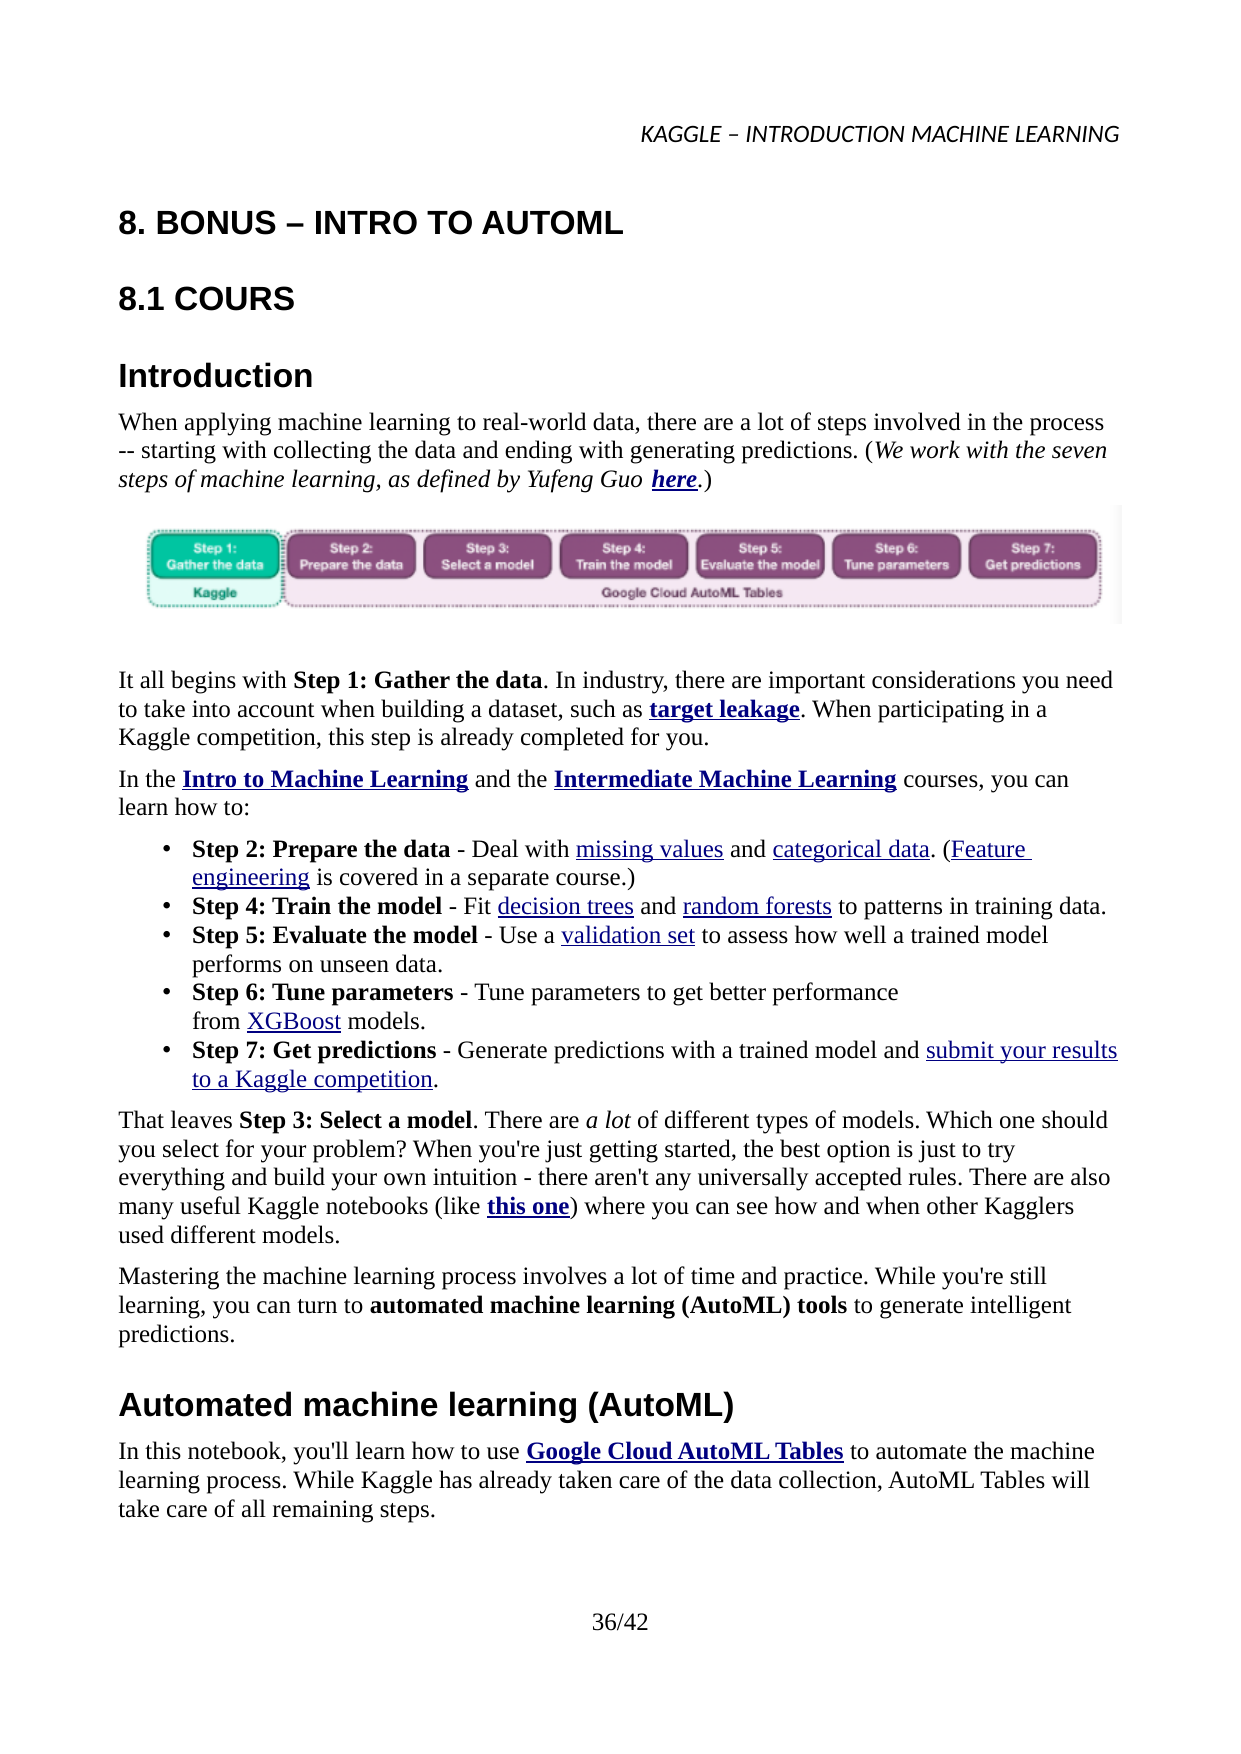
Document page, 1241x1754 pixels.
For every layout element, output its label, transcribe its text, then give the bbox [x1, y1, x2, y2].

text In the Intro to Machine Learning and the Intermediate Machine Learning courses, you can learn how to: [118, 764, 1122, 821]
text When applying machine learning to real-world data, there are a lot of steps involved in the process -- starting with collecting the data and ending with generating predictions. (We work with the seven steps of machine learning, as defined by Yufeng Guo here.) [118, 407, 1122, 493]
text In this notebook, you'll learn how to use Google Cloud AutoML Tables to automate the machine learning process. While Kaggle has already taken care of the data collection, AutoML Tables will take care of all remaining steps. [118, 1436, 1122, 1522]
text Mastering the machine learning process involves a lot of time and practice. While you're still learning, you can turn to automated machine learning (AutoML) tools to generate intelligent predictions. [118, 1261, 1122, 1347]
list Step 4: Train the model - Fit decision trees and random forests to patterns in training data. [162, 891, 1122, 920]
subtitle Introduction [118, 355, 1122, 394]
picture [118, 505, 1122, 624]
list Step 5: Evaluate the model - Use a validation set to assess how well a trained model performs on unseen data. [162, 920, 1122, 977]
subtitle 8.1 COURS [118, 279, 1122, 318]
subtitle 8. BONUS – INTRO TO AUTOML [118, 203, 1122, 242]
list Step 7: Get predictions - Generate predictions with a trained model and submit your results to a Kaggle competition. [162, 1035, 1122, 1092]
text It all begins with Step 1: Gather the data. In industry, there are important considerations you need to take into account when building a dataset, such as target leakage. When participating in a Kaggle competition, this step is already completed for you. [118, 665, 1122, 751]
list Step 2: Prepare the data - Deal with missing values and categorical data. (Feature engineering is covered in a separate course.) [162, 834, 1122, 891]
subtitle Automated machine learning (AutoML) [118, 1385, 1122, 1424]
text That leaves Step 3: Select a model. There are a lot of different types of models. Which one should you select for your problem? When you're just getting started, the best option is just to try everything and build your own intuition - there aren't any universally accepted rules. There are also many useful Kaggle notebooks (like this one) where you can see how and when other Kagglers used different models. [118, 1105, 1122, 1249]
list Step 6: Tune parameters - Tune parameters to get better performance from XGBoost models. [162, 977, 1122, 1035]
